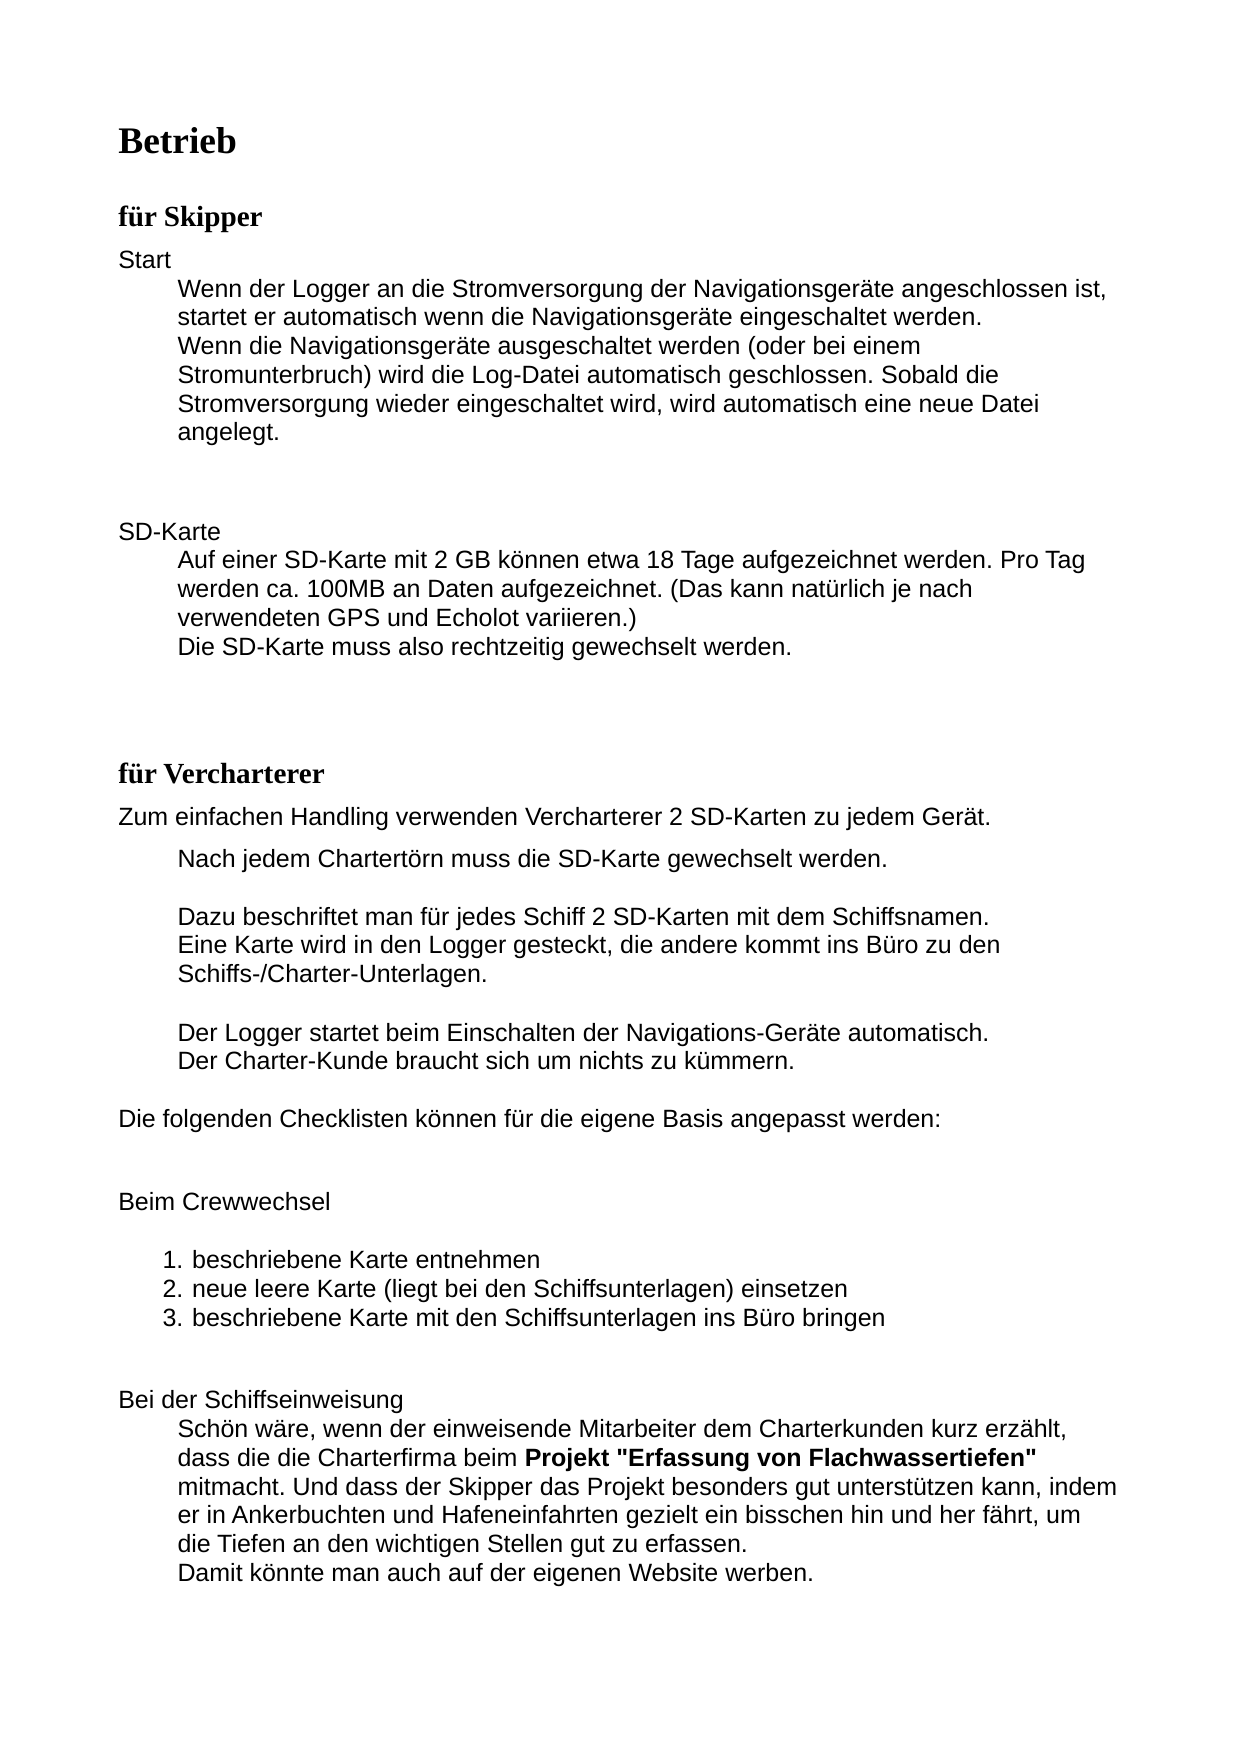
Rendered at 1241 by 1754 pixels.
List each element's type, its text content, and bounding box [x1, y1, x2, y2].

subtitle Beim Crewwechsel [118, 1187, 1122, 1216]
list beschriebene Karte mit den Schiffsunterlagen ins Büro bringen [162, 1303, 1122, 1331]
list beschriebene Karte entnehmen [162, 1245, 1122, 1274]
subtitle für Vercharterer [118, 756, 1122, 790]
text Die folgenden Checklisten können für die eigene Basis angepasst werden: [118, 1104, 1122, 1133]
list Schön wäre, wenn der einweisende Mitarbeiter dem Charterkunden kurz erzählt, dass die die Charterfirma beim Projekt "Erfassung von Flachwassertiefen" mitmacht. Und dass der Skipper das Projekt besonders gut unterstützen kann, indem er in Ankerbuchten und Hafeneinfahrten gezielt ein bisschen hin und her fährt, um die Tiefen an den wichtigen Stellen gut zu erfassen. [177, 1414, 1122, 1558]
list Dazu beschriftet man für jedes Schiff 2 SD-Karten mit dem Schiffsnamen. Eine Karte wird in den Logger gesteckt, die andere kommt ins Büro zu den Schiffs-/Charter-Unterlagen. [177, 902, 1122, 988]
list Nach jedem Chartertörn muss die SD-Karte gewechselt werden. [177, 843, 1122, 872]
list Wenn der Logger an die Stromversorgung der Navigationsgeräte angeschlossen ist, startet er automatisch wenn die Navigationsgeräte eingeschaltet werden. Wenn die Navigationsgeräte ausgeschaltet werden (oder bei einem Stromunterbruch) wird die Log-Datei automatisch geschlossen. Sobald die Stromversorgung wieder eingeschaltet wird, wird automatisch eine neue Datei angelegt. [177, 273, 1122, 446]
list Auf einer SD-Karte mit 2 GB können etwa 18 Tage aufgezeichnet werden. Pro Tag werden ca. 100MB an Daten aufgezeichnet. (Das kann natürlich je nach verwendeten GPS und Echolot variieren.) [177, 546, 1122, 632]
subtitle Bei der Schiffseinweisung [118, 1385, 1122, 1414]
subtitle Betrieb [118, 118, 1122, 161]
list Damit könnte man auch auf der eigenen Website werben. [177, 1558, 1122, 1586]
text Zum einfachen Handling verwenden Vercharterer 2 SD-Karten zu jedem Gerät. [118, 802, 1122, 831]
list Die SD-Karte muss also rechtzeitig gewechselt werden. [177, 632, 1122, 661]
list neue leere Karte (liegt bei den Schiffsunterlagen) einsetzen [162, 1274, 1122, 1303]
subtitle Start [118, 245, 1122, 273]
subtitle SD-Karte [118, 517, 1122, 546]
subtitle für Skipper [118, 199, 1122, 232]
list Der Logger startet beim Einschalten der Navigations-Geräte automatisch. Der Charter-Kunde braucht sich um nichts zu kümmern. [177, 1017, 1122, 1075]
